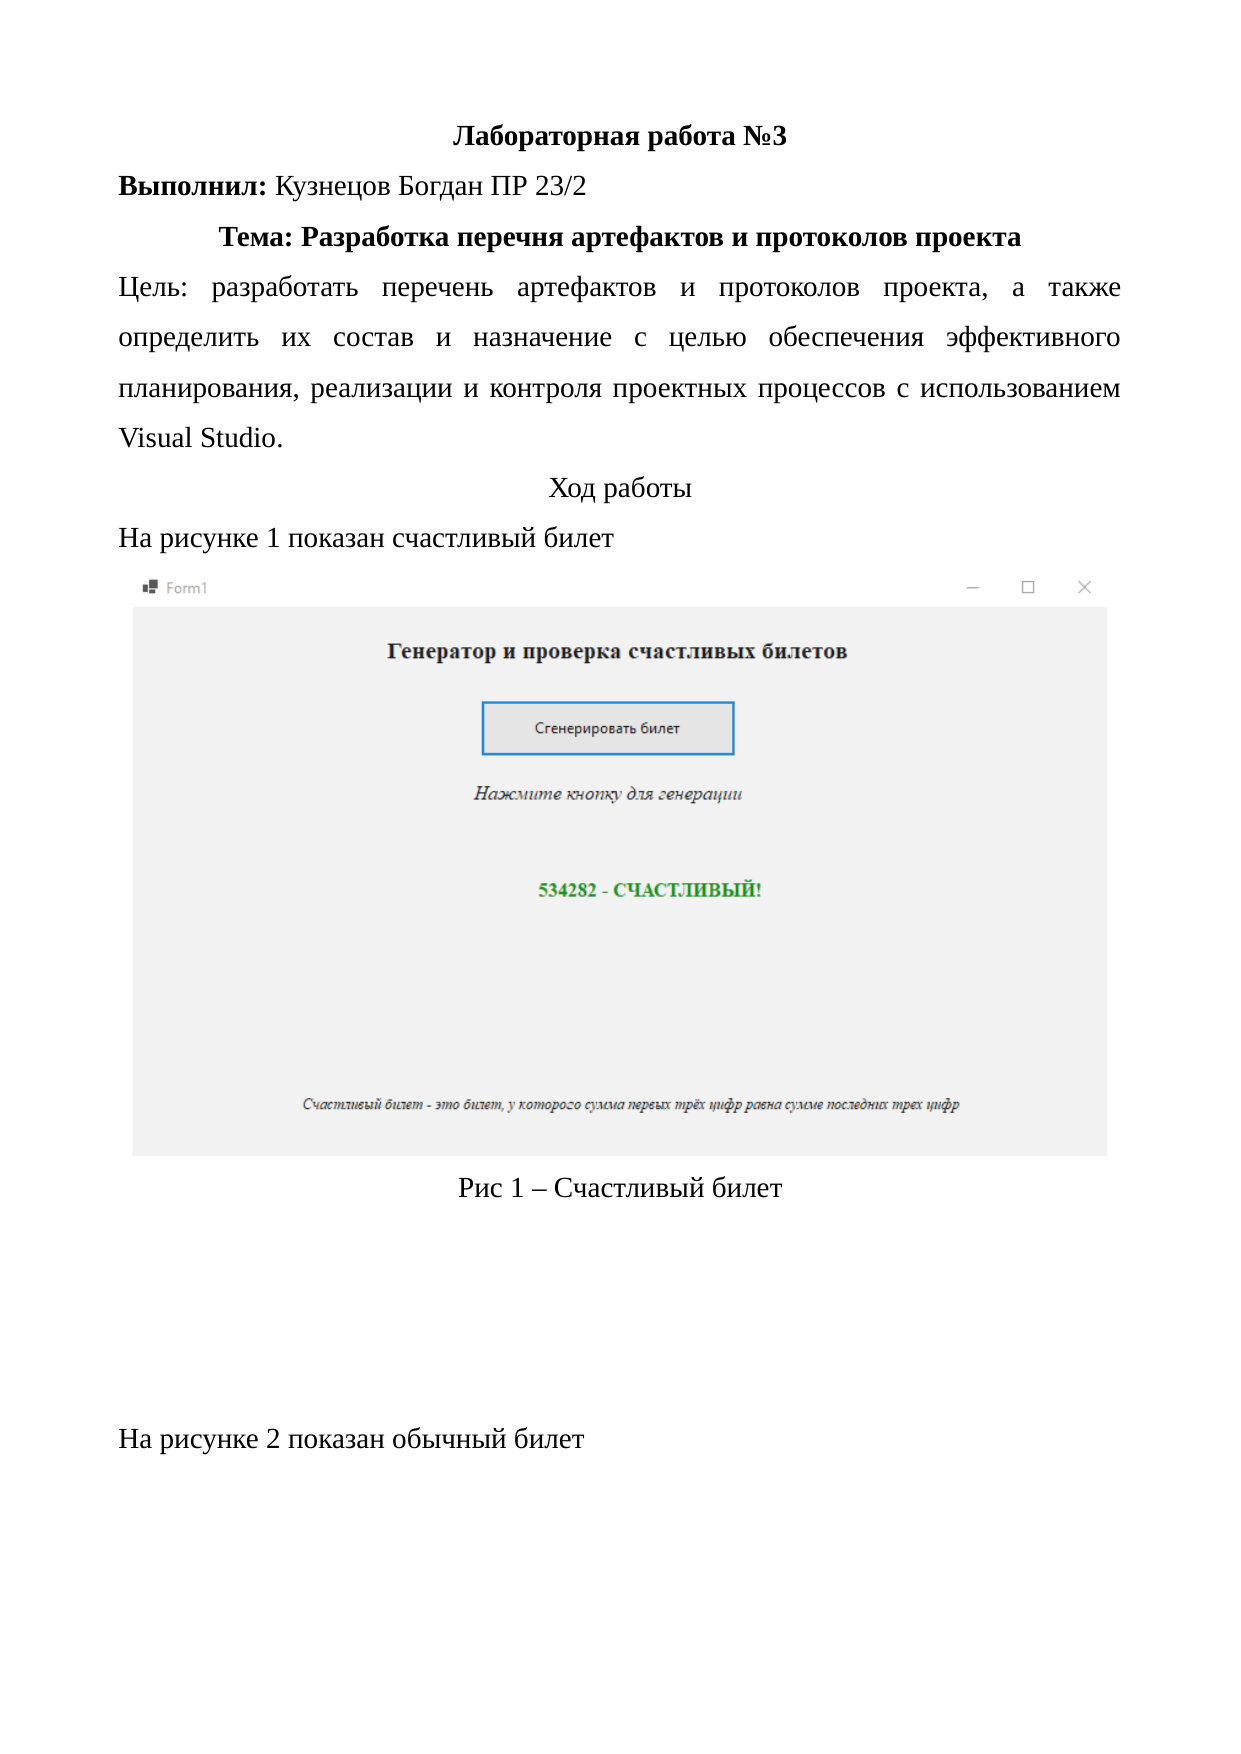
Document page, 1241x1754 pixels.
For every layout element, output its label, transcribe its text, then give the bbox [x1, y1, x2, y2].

text Выполнил: Кузнецов Богдан ПР 23/2 [118, 168, 1122, 202]
text Лабораторная работа №3 [118, 118, 1122, 152]
text На рисунке 2 показан обычный билет [118, 1422, 1122, 1455]
text На рисунке 1 показан счастливый билет [118, 521, 1122, 554]
picture [132, 571, 1108, 1156]
text Рис 1 – Счастливый билет [118, 1170, 1122, 1203]
text Тема: Разработка перечня артефактов и протоколов проекта [118, 219, 1122, 252]
text Цель: разработать перечень артефактов и протоколов проекта, а также определить их состав и назначение с целью обеспечения эффективного планирования, реализации и контроля проектных процессов с использованием Visual Studio. [118, 269, 1122, 453]
text Ход работы [118, 470, 1122, 504]
